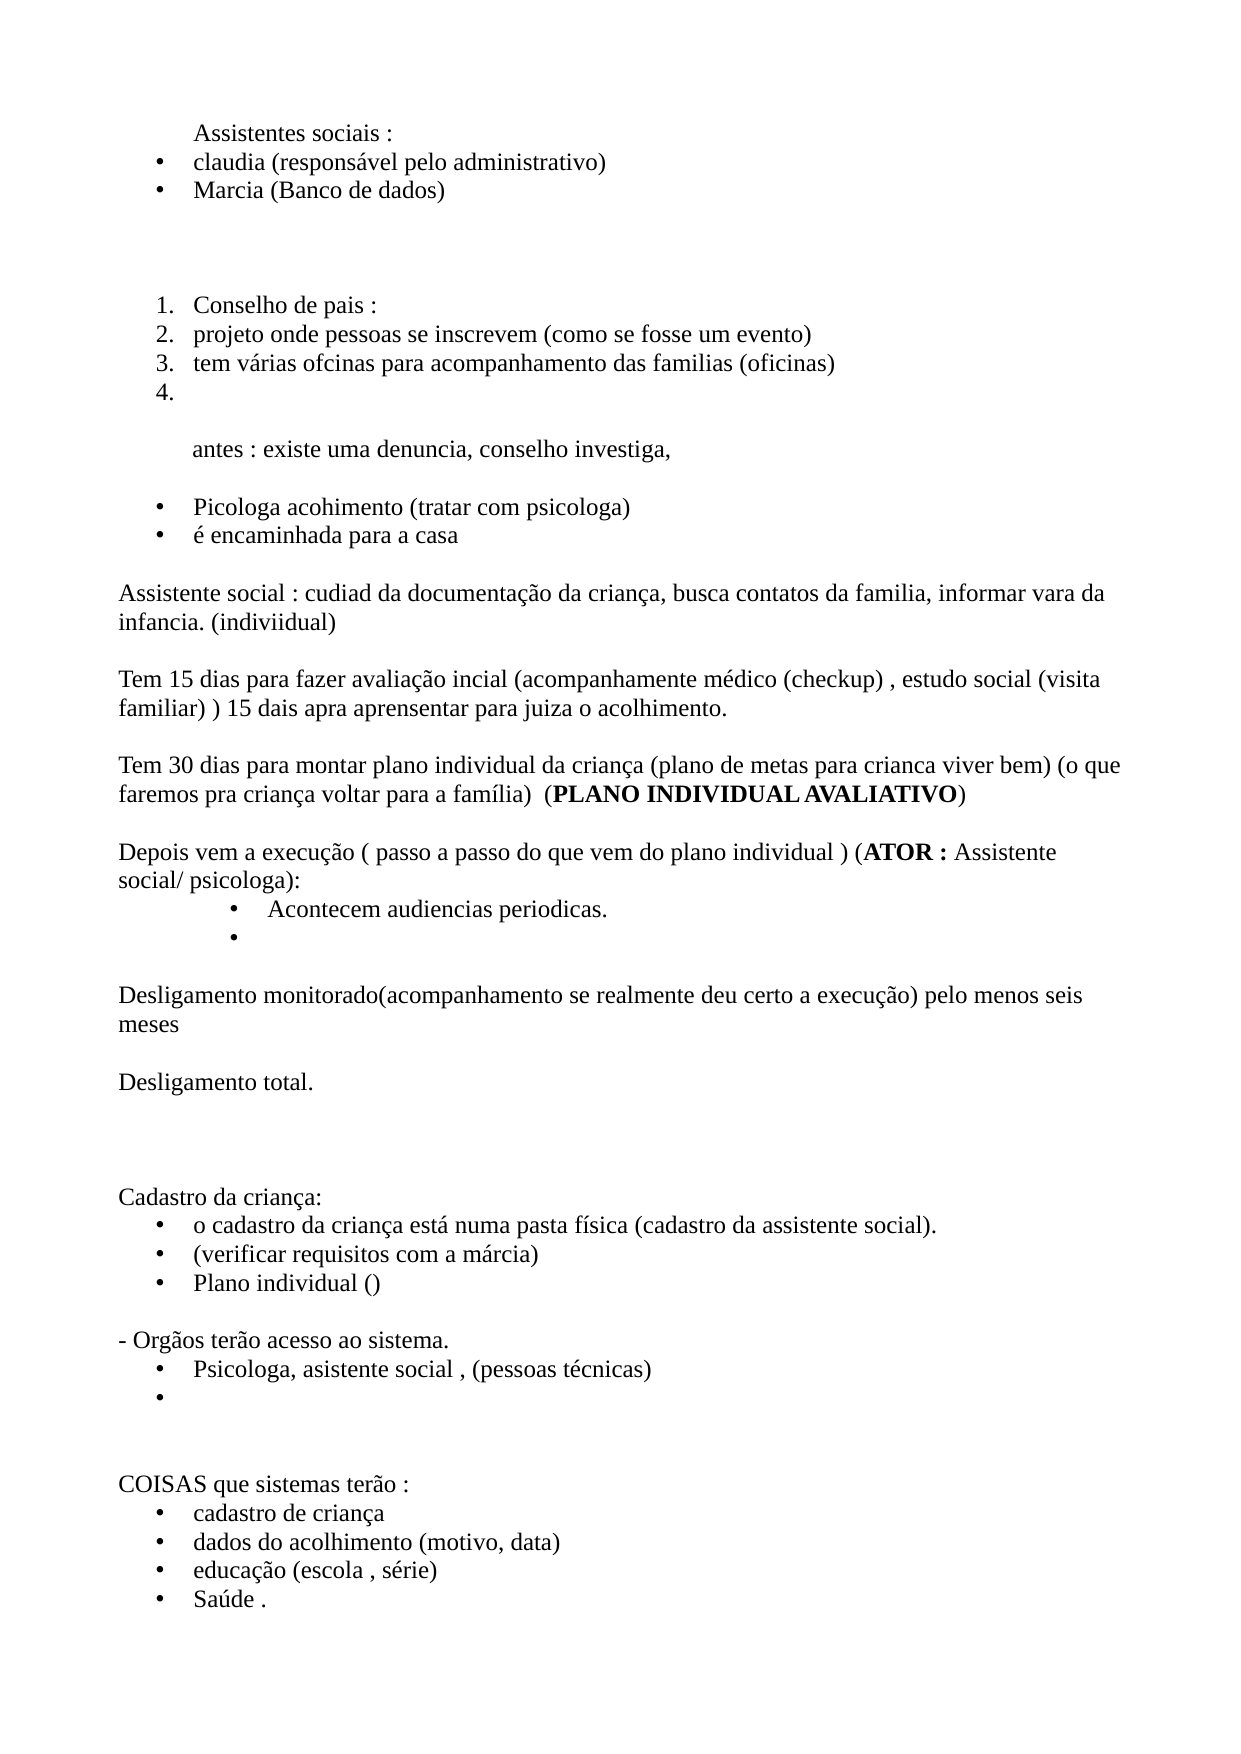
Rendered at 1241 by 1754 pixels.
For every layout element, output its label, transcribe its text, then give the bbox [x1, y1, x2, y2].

text Depois vem a execução ( passo a passo do que vem do plano individual ) (ATOR : Assistente social/ psicologa): [118, 837, 1122, 894]
list dados do acolhimento (motivo, data) [156, 1527, 1122, 1556]
text Cadastro da criança: [118, 1182, 1122, 1211]
text Tem 30 dias para montar plano individual da criança (plano de metas para crianca viver bem) (o que faremos pra criança voltar para a família) (PLANO INDIVIDUAL AVALIATIVO) [118, 751, 1122, 808]
list cadastro de criança [156, 1498, 1122, 1527]
list Plano individual () [156, 1268, 1122, 1297]
list Assistentes sociais : [156, 118, 1122, 147]
list Saúde . [156, 1584, 1122, 1613]
list Acontecem audiencias periodicas. [229, 894, 1122, 923]
text Tem 15 dias para fazer avaliação incial (acompanhamente médico (checkup) , estudo social (visita familiar) ) 15 dais apra aprensentar para juiza o acolhimento. [118, 664, 1122, 722]
list (verificar requisitos com a márcia) [156, 1239, 1122, 1268]
list Marcia (Banco de dados) [156, 176, 1122, 204]
text antes : existe uma denuncia, conselho investiga, [118, 434, 1122, 463]
text Desligamento monitorado(acompanhamento se realmente deu certo a execução) pelo menos seis meses [118, 981, 1122, 1038]
list projeto onde pessoas se inscrevem (como se fosse um evento) [156, 319, 1122, 348]
list Psicologa, asistente social , (pessoas técnicas) [156, 1354, 1122, 1383]
list educação (escola , série) [156, 1556, 1122, 1584]
list claudia (responsável pelo administrativo) [156, 147, 1122, 176]
text Desligamento total. [118, 1067, 1122, 1096]
list o cadastro da criança está numa pasta física (cadastro da assistente social). [156, 1211, 1122, 1239]
list tem várias ofcinas para acompanhamento das familias (oficinas) [156, 348, 1122, 377]
list Picologa acohimento (tratar com psicologa) [156, 492, 1122, 521]
list Conselho de pais : [156, 291, 1122, 319]
text Assistente social : cudiad da documentação da criança, busca contatos da familia, informar vara da infancia. (indiviidual) [118, 578, 1122, 636]
text COISAS que sistemas terão : [118, 1469, 1122, 1498]
list é encaminhada para a casa [156, 521, 1122, 549]
text - Orgãos terão acesso ao sistema. [118, 1326, 1122, 1354]
